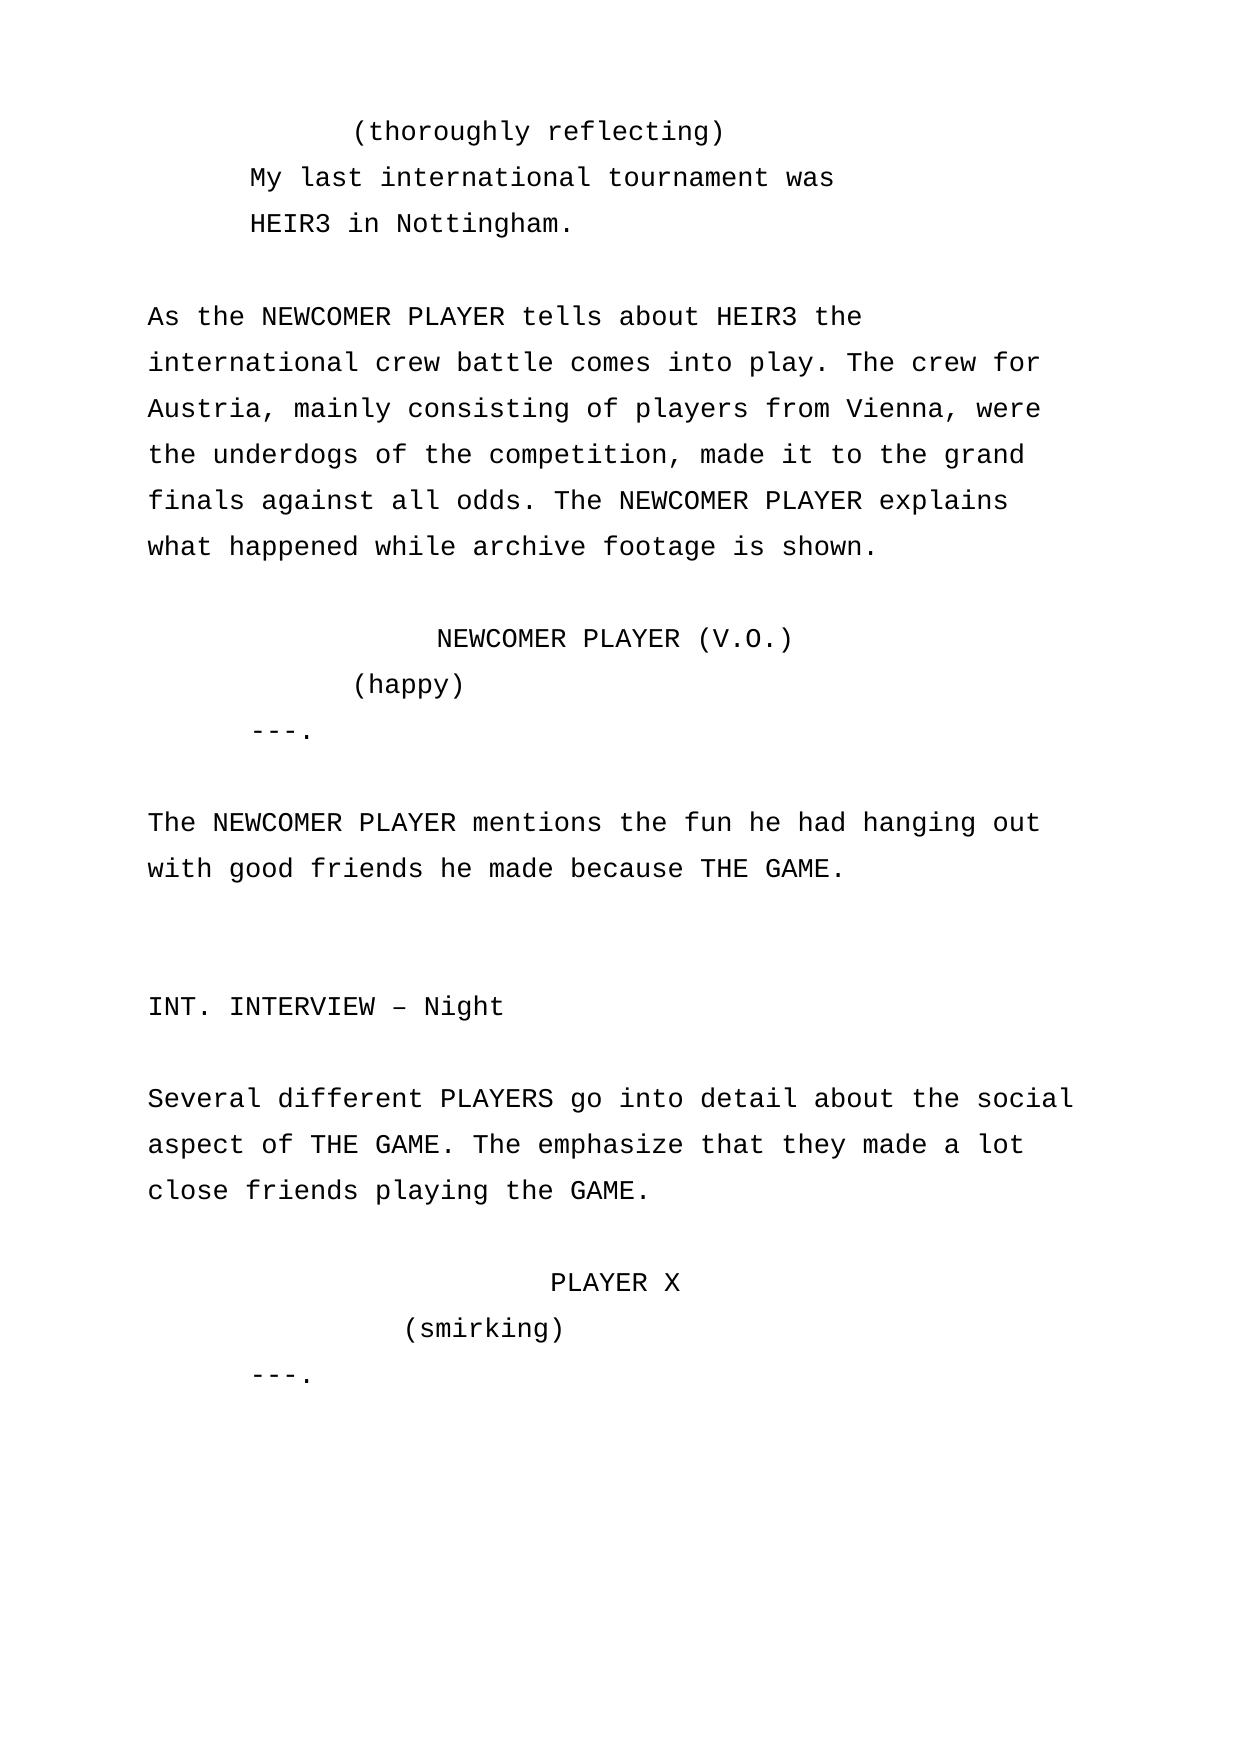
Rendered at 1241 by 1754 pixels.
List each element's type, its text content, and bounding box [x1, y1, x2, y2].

text ---. [147, 717, 1083, 747]
text My last international tournament was [147, 164, 1083, 195]
text NEWCOMER PLAYER (V.O.) [147, 624, 1083, 655]
text As the NEWCOMER PLAYER tells about HEIR3 the international crew battle comes into play. The crew for Austria, mainly consisting of players from Vienna, were the underdogs of the competition, made it to the grand finals against all odds. The NEWCOMER PLAYER explains what happened while archive footage is shown. [147, 302, 1083, 563]
text Several different PLAYERS go into detail about the social aspect of THE GAME. The emphasize that they made a lot close friends playing the GAME. [147, 1085, 1083, 1208]
text (smirking) [147, 1315, 1083, 1346]
text INT. INTERVIEW – Night [147, 993, 1083, 1024]
text (thoroughly reflecting) [147, 118, 1083, 149]
text (happy) [147, 671, 1083, 701]
text HEIR3 in Nottingham. [147, 210, 1083, 241]
text ---. [147, 1361, 1083, 1392]
text The NEWCOMER PLAYER mentions the fun he had hanging out with good friends he made because THE GAME. [147, 809, 1083, 886]
text PLAYER X [147, 1269, 1083, 1300]
